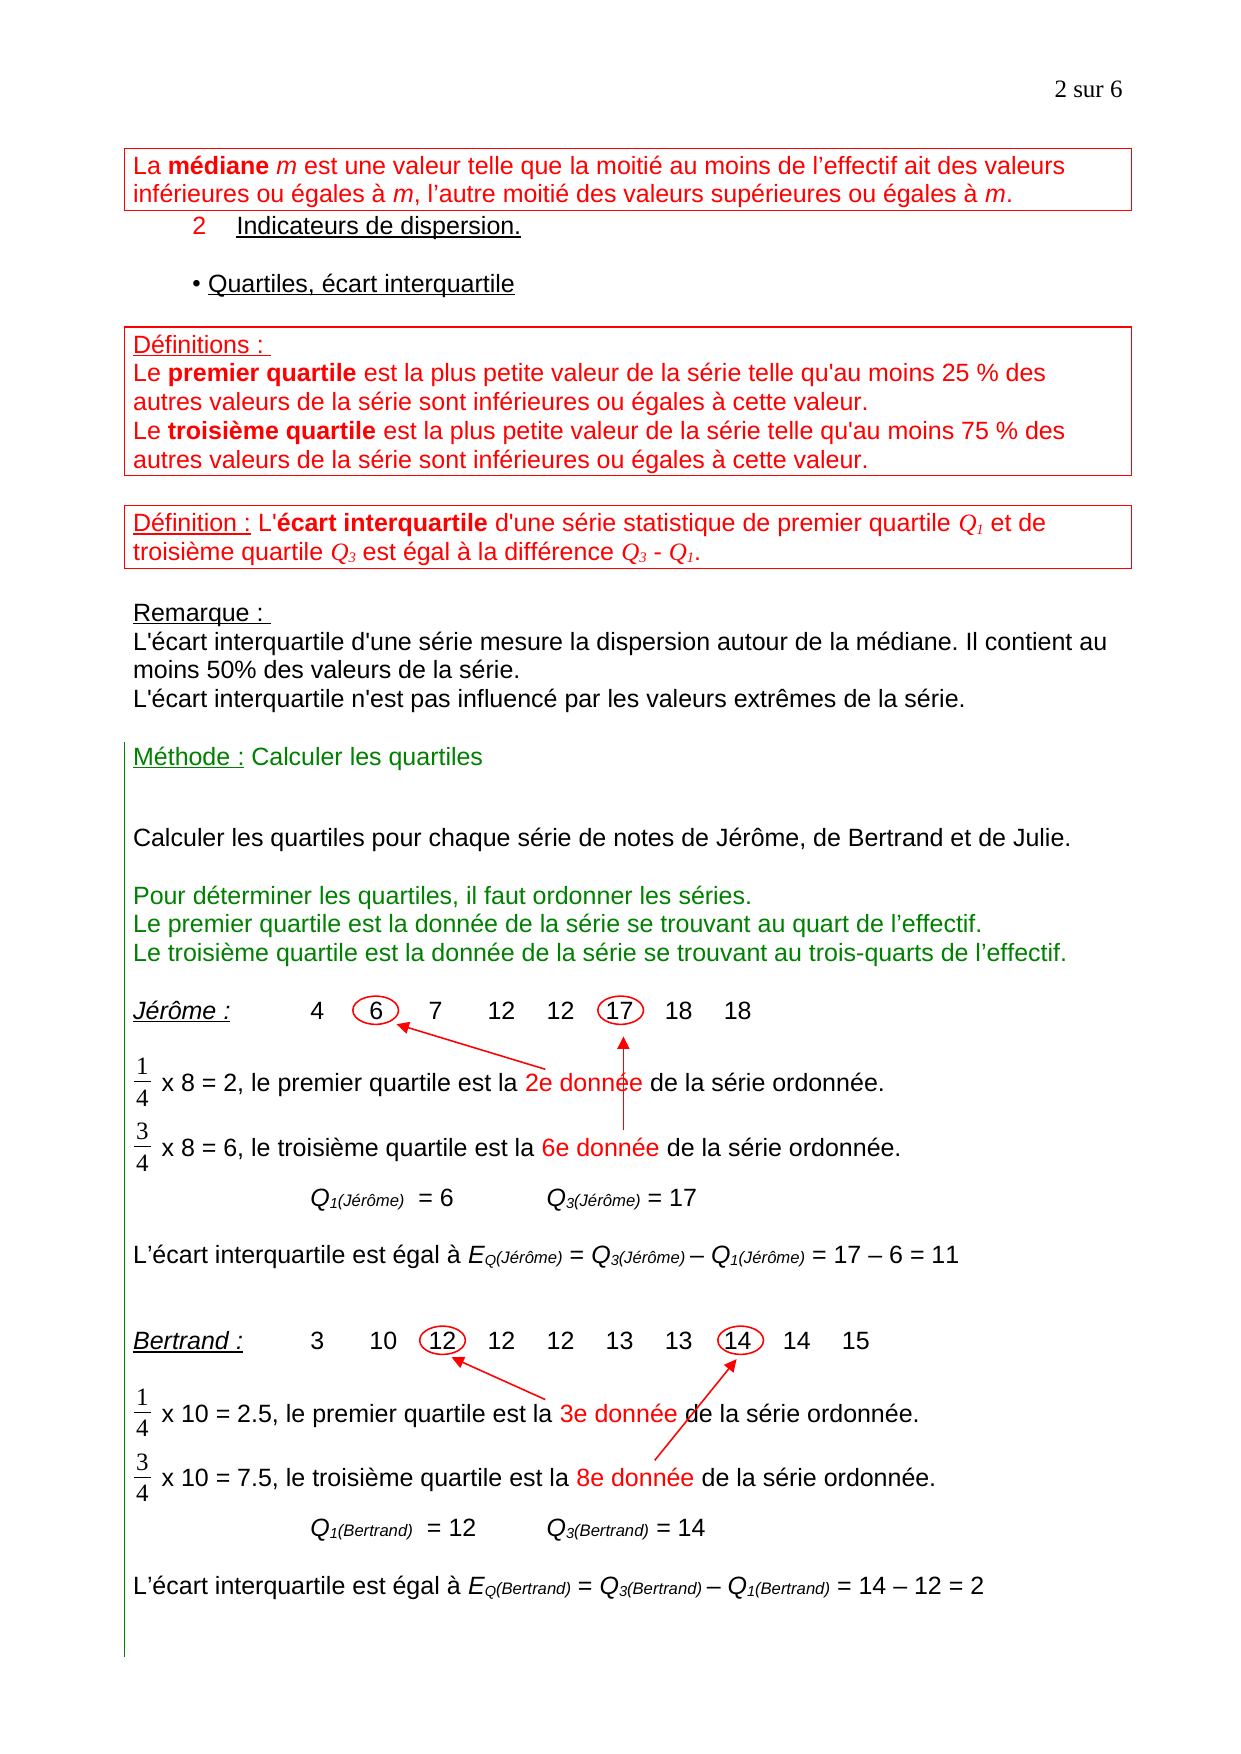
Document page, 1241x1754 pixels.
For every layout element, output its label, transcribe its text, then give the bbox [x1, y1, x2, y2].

text Définitions : [125, 328, 1131, 358]
text Jérôme : 4 6 7 12 12 17 18 18 [387, 996, 609, 1024]
text L’écart interquartile est égal à EQ(Bertrand) = Q3(Bertrand) – Q1(Bertrand) = 14 – 12 = 2 [133, 1571, 1122, 1599]
text Jérôme : 4 6 7 12 12 17 18 18 [133, 996, 364, 1024]
text Bertrand : 3 10 12 12 12 13 13 14 14 15 [719, 1327, 762, 1353]
text Pour déterminer les quartiles, il faut ordonner les séries. [133, 881, 1122, 909]
text Le premier quartile est la plus petite valeur de la série telle qu'au moins 25 % des autres valeurs de la série sont inférieures ou égales à cette valeur. [133, 358, 1122, 413]
text L'écart interquartile d'une série mesure la dispersion autour de la médiane. Il contient au moins 50% des valeurs de la série. [133, 627, 1122, 684]
text Remarque : [133, 598, 1122, 627]
text x 8 = 2, le premier quartile est la 2e donnée de la série ordonnée. [624, 1053, 1122, 1112]
text Définition : L'écart interquartile d'une série statistique de premier quartile Q1 et de troisième quartile Q3 est égal à la différence Q3 - Q1. [125, 506, 1131, 568]
text Le troisième quartile est la plus petite valeur de la série telle qu'au moins 75 % des autres valeurs de la série sont inférieures ou égales à cette valeur. [125, 413, 1131, 475]
text Méthode : Calculer les quartiles [125, 742, 1087, 770]
text x 10 = 2.5, le premier quartile est la 3e donnée de la série ordonnée. [133, 1384, 714, 1443]
text Bertrand : 3 10 12 12 12 13 13 14 14 15 [750, 1326, 1122, 1355]
list Quartiles, écart interquartile [192, 269, 1122, 298]
text Le premier quartile est la donnée de la série se trouvant au quart de l’effectif. [133, 909, 1122, 938]
text Bertrand : 3 10 12 12 12 13 13 14 14 15 [421, 1327, 464, 1353]
text Le troisième quartile est la donnée de la série se trouvant au trois-quarts de l’effectif. [133, 938, 1122, 967]
text Calculer les quartiles pour chaque série de notes de Jérôme, de Bertrand et de Julie. [133, 823, 1122, 852]
text Jérôme : 4 6 7 12 12 17 18 18 [354, 997, 397, 1023]
text x 10 = 2.5, le premier quartile est la 3e donnée de la série ordonnée. [671, 1384, 1122, 1443]
list Indicateurs de dispersion. [192, 211, 1122, 240]
text L'écart interquartile n'est pas influencé par les valeurs extrêmes de la série. [133, 684, 1122, 713]
text x 8 = 2, le premier quartile est la 2e donnée de la série ordonnée. [133, 1053, 623, 1112]
text La médiane m est une valeur telle que la moitié au moins de l’effectif ait des valeurs inférieures ou égales à m, l’autre moitié des valeurs supérieures ou égales à m. [125, 149, 1131, 210]
text x 8 = 6, le troisième quartile est la 6e donnée de la série ordonnée. [125, 1118, 1122, 1177]
text Jérôme : 4 6 7 12 12 17 18 18 [599, 997, 642, 1023]
text Bertrand : 3 10 12 12 12 13 13 14 14 15 [452, 1326, 731, 1355]
text Q1(Jérôme) = 6 Q3(Jérôme) = 17 [125, 1182, 1122, 1211]
text x 10 = 7.5, le troisième quartile est la 8e donnée de la série ordonnée. [125, 1448, 1122, 1507]
text Jérôme : 4 6 7 12 12 17 18 18 [632, 996, 1122, 1024]
text Bertrand : 3 10 12 12 12 13 13 14 14 15 [133, 1326, 433, 1355]
text L’écart interquartile est égal à EQ(Jérôme) = Q3(Jérôme) – Q1(Jérôme) = 17 – 6 = 11 [133, 1240, 1122, 1269]
text Q1(Bertrand) = 12 Q3(Bertrand) = 14 [125, 1513, 1122, 1542]
